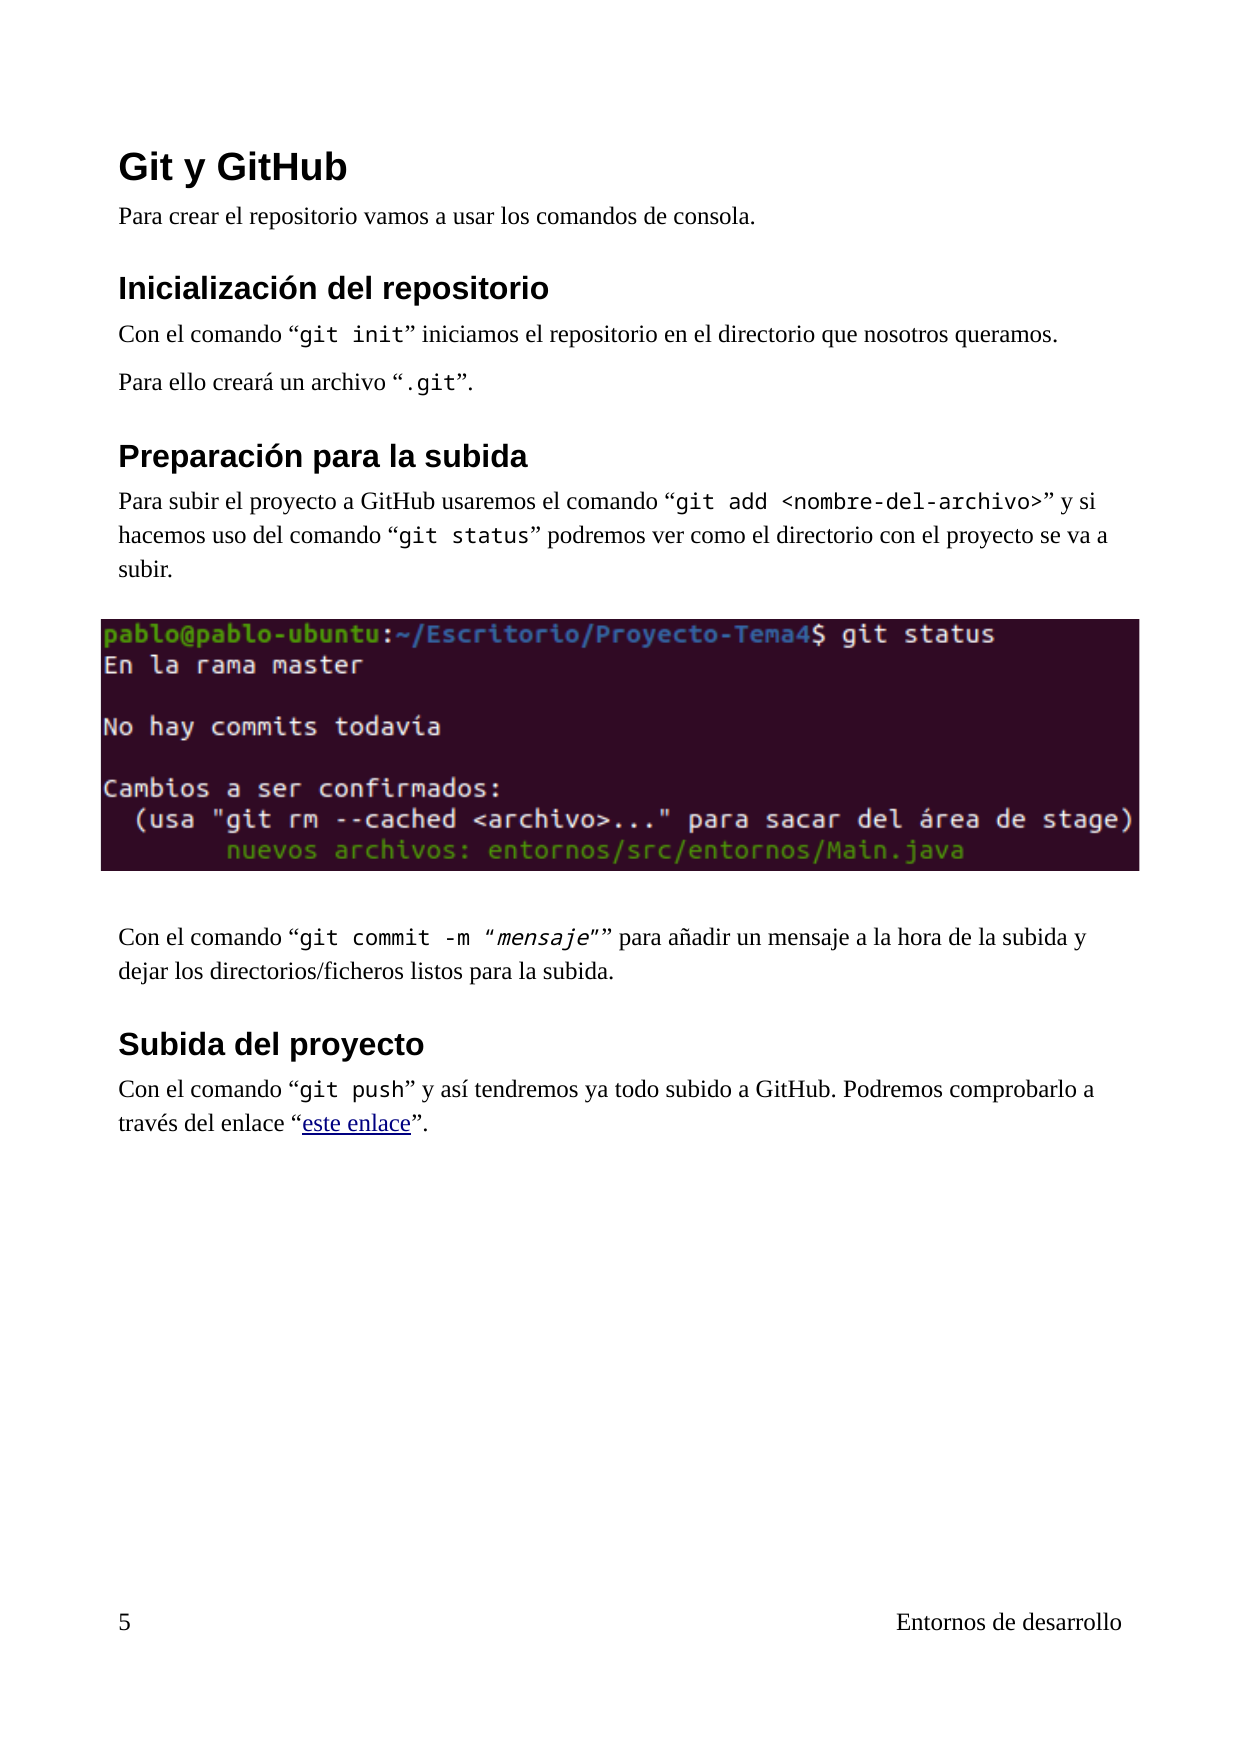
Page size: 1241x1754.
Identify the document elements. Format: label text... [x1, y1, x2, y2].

subtitle Subida del proyecto [118, 1025, 1122, 1062]
subtitle Git y GitHub [118, 143, 1122, 188]
subtitle Preparación para la subida [118, 437, 1122, 474]
picture [100, 619, 1140, 871]
text Con el comando “git init” iniciamos el repositorio en el directorio que nosotros queramos. [118, 319, 1122, 348]
text Con el comando “git commit -m “mensaje”” para añadir un mensaje a la hora de la subida y dejar los directorios/ficheros listos para la subida. [118, 922, 1122, 985]
text Con el comando “git push” y así tendremos ya todo subido a GitHub. Podremos comprobarlo a través del enlace “este enlace”. [118, 1074, 1122, 1137]
subtitle Inicialización del repositorio [118, 269, 1122, 306]
text Para subir el proyecto a GitHub usaremos el comando “git add <nombre-del-archivo>” y si hacemos uso del comando “git status” podremos ver como el directorio con el proyecto se va a subir. [118, 486, 1122, 583]
text Para ello creará un archivo “.git”. [118, 367, 1122, 397]
text Para crear el repositorio vamos a usar los comandos de consola. [118, 201, 1122, 229]
